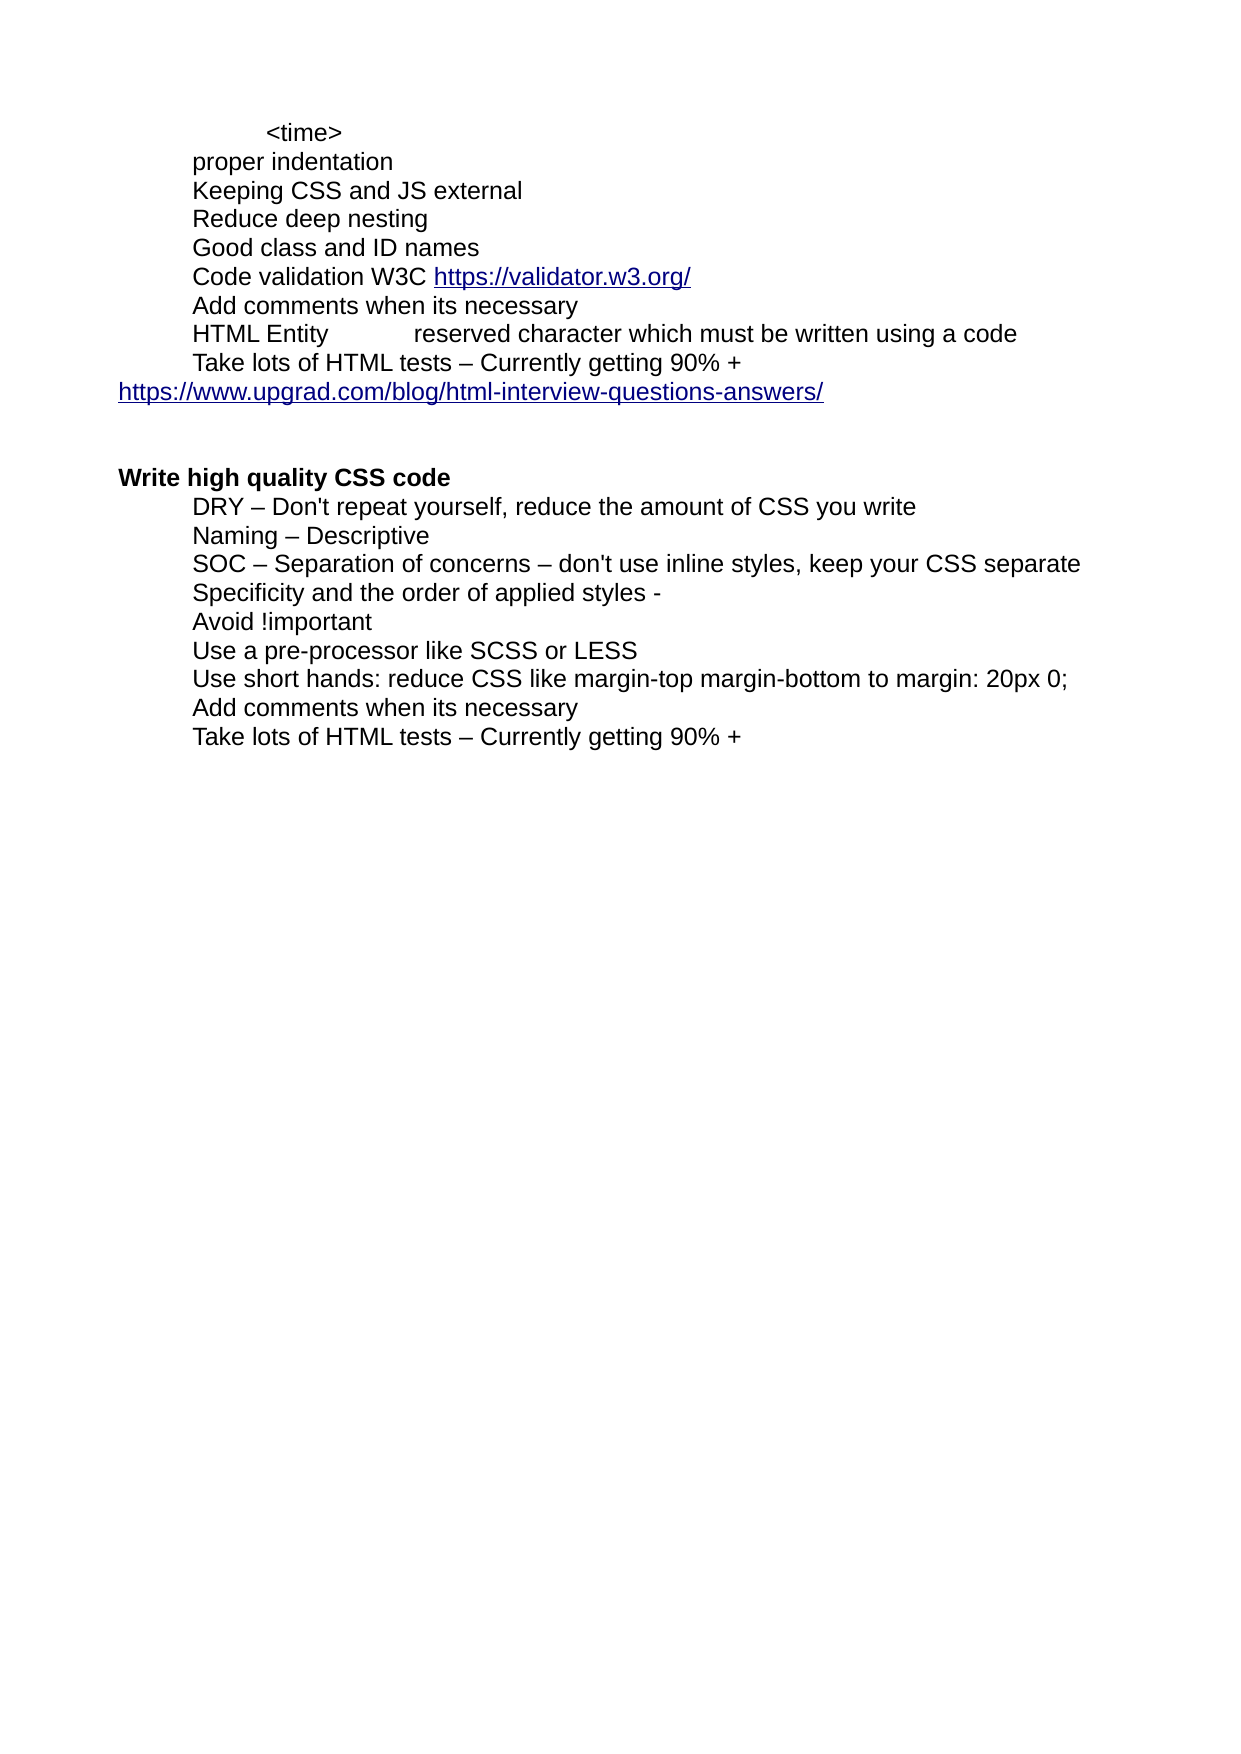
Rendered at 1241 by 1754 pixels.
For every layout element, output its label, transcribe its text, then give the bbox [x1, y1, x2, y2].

text HTML Entity reserved character which must be written using a code [118, 319, 1122, 348]
text Add comments when its necessary [118, 693, 1122, 722]
text Specificity and the order of applied styles - [118, 578, 1122, 607]
text Avoid !important [118, 607, 1122, 636]
text SOC – Separation of concerns – don't use inline styles, keep your CSS separate [118, 549, 1122, 578]
text proper indentation [118, 147, 1122, 176]
text https://www.upgrad.com/blog/html-interview-questions-answers/ [118, 377, 1122, 406]
text Take lots of HTML tests – Currently getting 90% + [118, 348, 1122, 377]
text <time> [118, 118, 1122, 147]
text Use short hands: reduce CSS like margin-top margin-bottom to margin: 20px 0; [118, 664, 1122, 693]
text Naming – Descriptive [118, 521, 1122, 549]
text Take lots of HTML tests – Currently getting 90% + [118, 722, 1122, 751]
text Write high quality CSS code [118, 463, 1122, 492]
text Code validation W3C https://validator.w3.org/ [118, 262, 1122, 291]
text Reduce deep nesting [118, 204, 1122, 233]
text Good class and ID names [118, 233, 1122, 262]
text Use a pre-processor like SCSS or LESS [118, 636, 1122, 664]
text DRY – Don't repeat yourself, reduce the amount of CSS you write [118, 492, 1122, 521]
text Add comments when its necessary [118, 291, 1122, 319]
text Keeping CSS and JS external [118, 176, 1122, 204]
